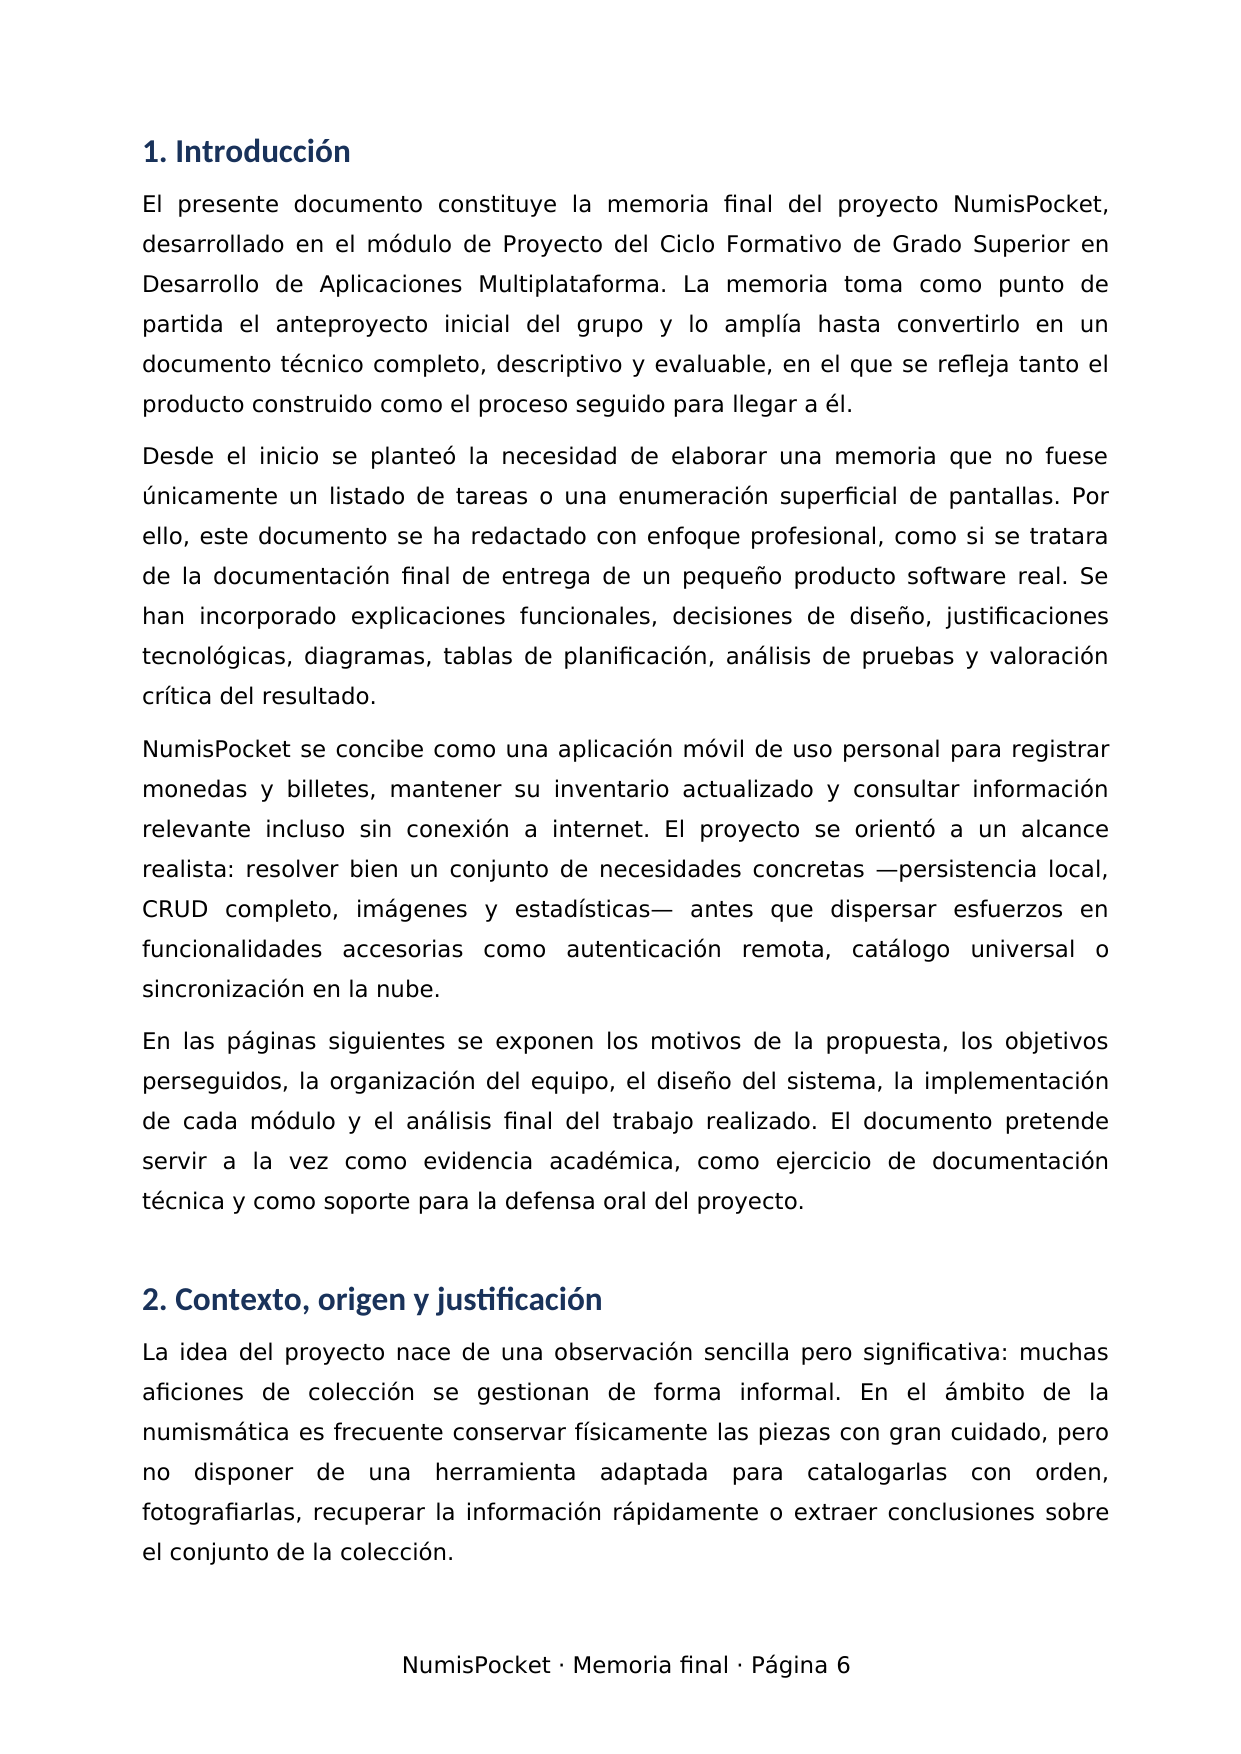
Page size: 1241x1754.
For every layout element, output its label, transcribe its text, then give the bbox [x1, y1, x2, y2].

subtitle 2. Contexto, origen y justificación [142, 1278, 1110, 1319]
text El presente documento constituye la memoria final del proyecto NumisPocket, desarrollado en el módulo de Proyecto del Ciclo Formativo de Grado Superior en Desarrollo de Aplicaciones Multiplataforma. La memoria toma como punto de partida el anteproyecto inicial del grupo y lo amplía hasta convertirlo en un documento técnico completo, descriptivo y evaluable, en el que se refleja tanto el producto construido como el proceso seguido para llegar a él. [142, 191, 1110, 418]
text Desde el inicio se planteó la necesidad de elaborar una memoria que no fuese únicamente un listado de tareas o una enumeración superficial de pantallas. Por ello, este documento se ha redactado con enfoque profesional, como si se tratara de la documentación final de entrega de un pequeño producto software real. Se han incorporado explicaciones funcionales, decisiones de diseño, justificaciones tecnológicas, diagramas, tablas de planificación, análisis de pruebas y valoración crítica del resultado. [142, 443, 1110, 710]
text En las páginas siguientes se exponen los motivos de la propuesta, los objetivos perseguidos, la organización del equipo, el diseño del sistema, la implementación de cada módulo y el análisis final del trabajo realizado. El documento pretende servir a la vez como evidencia académica, como ejercicio de documentación técnica y como soporte para la defensa oral del proyecto. [142, 1028, 1110, 1215]
text La idea del proyecto nace de una observación sencilla pero significativa: muchas aficiones de colección se gestionan de forma informal. En el ámbito de la numismática es frecuente conservar físicamente las piezas con gran cuidado, pero no disponer de una herramienta adaptada para catalogarlas con orden, fotografiarlas, recuperar la información rápidamente o extraer conclusiones sobre el conjunto de la colección. [142, 1339, 1110, 1566]
subtitle 1. Introducción [142, 130, 1110, 171]
text NumisPocket se concibe como una aplicación móvil de uso personal para registrar monedas y billetes, mantener su inventario actualizado y consultar información relevante incluso sin conexión a internet. El proyecto se orientó a un alcance realista: resolver bien un conjunto de necesidades concretas —persistencia local, CRUD completo, imágenes y estadísticas— antes que dispersar esfuerzos en funcionalidades accesorias como autenticación remota, catálogo universal o sincronización en la nube. [142, 736, 1110, 1003]
